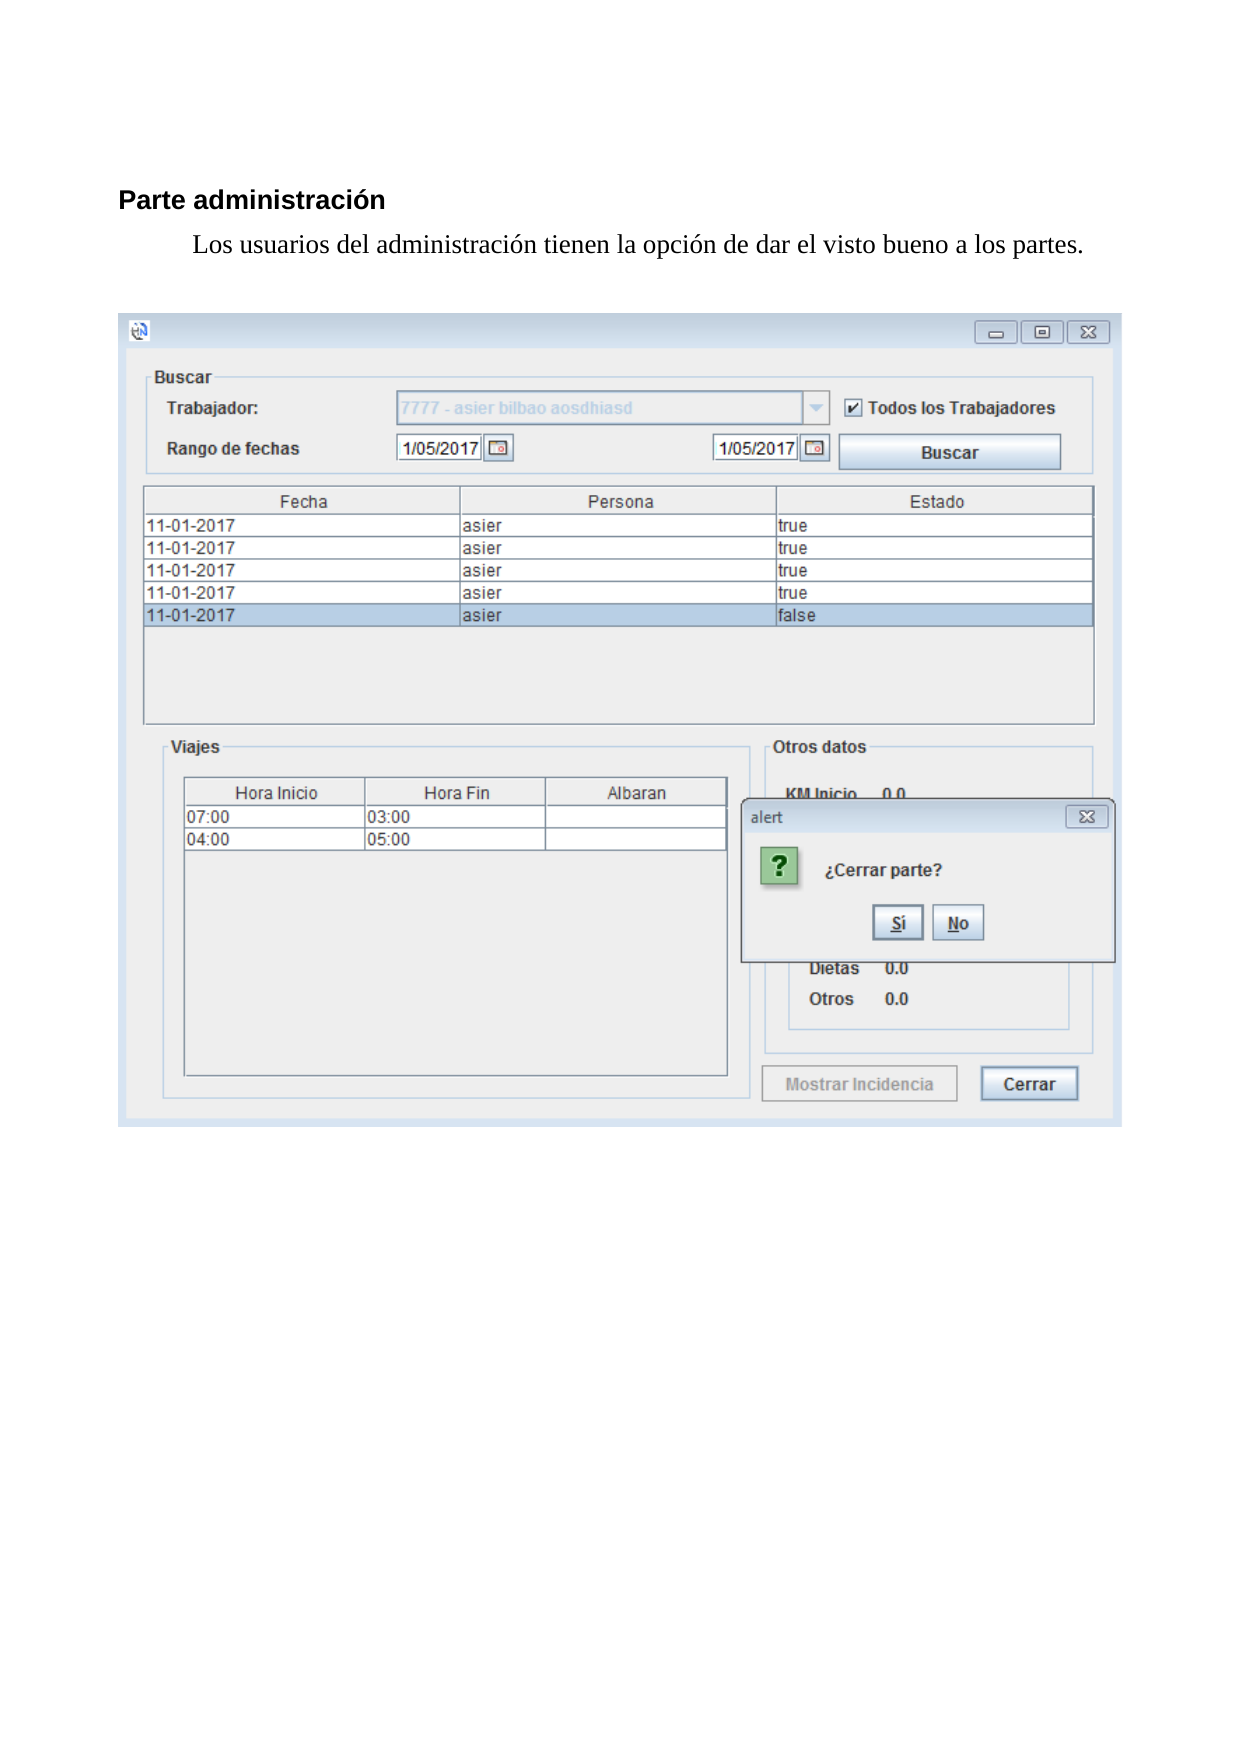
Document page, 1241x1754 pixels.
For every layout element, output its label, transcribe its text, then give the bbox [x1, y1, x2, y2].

picture [118, 313, 1123, 1127]
text Los usuarios del administración tienen la opción de dar el visto bueno a los partes. [118, 228, 1122, 259]
subtitle Parte administración [118, 184, 1122, 216]
